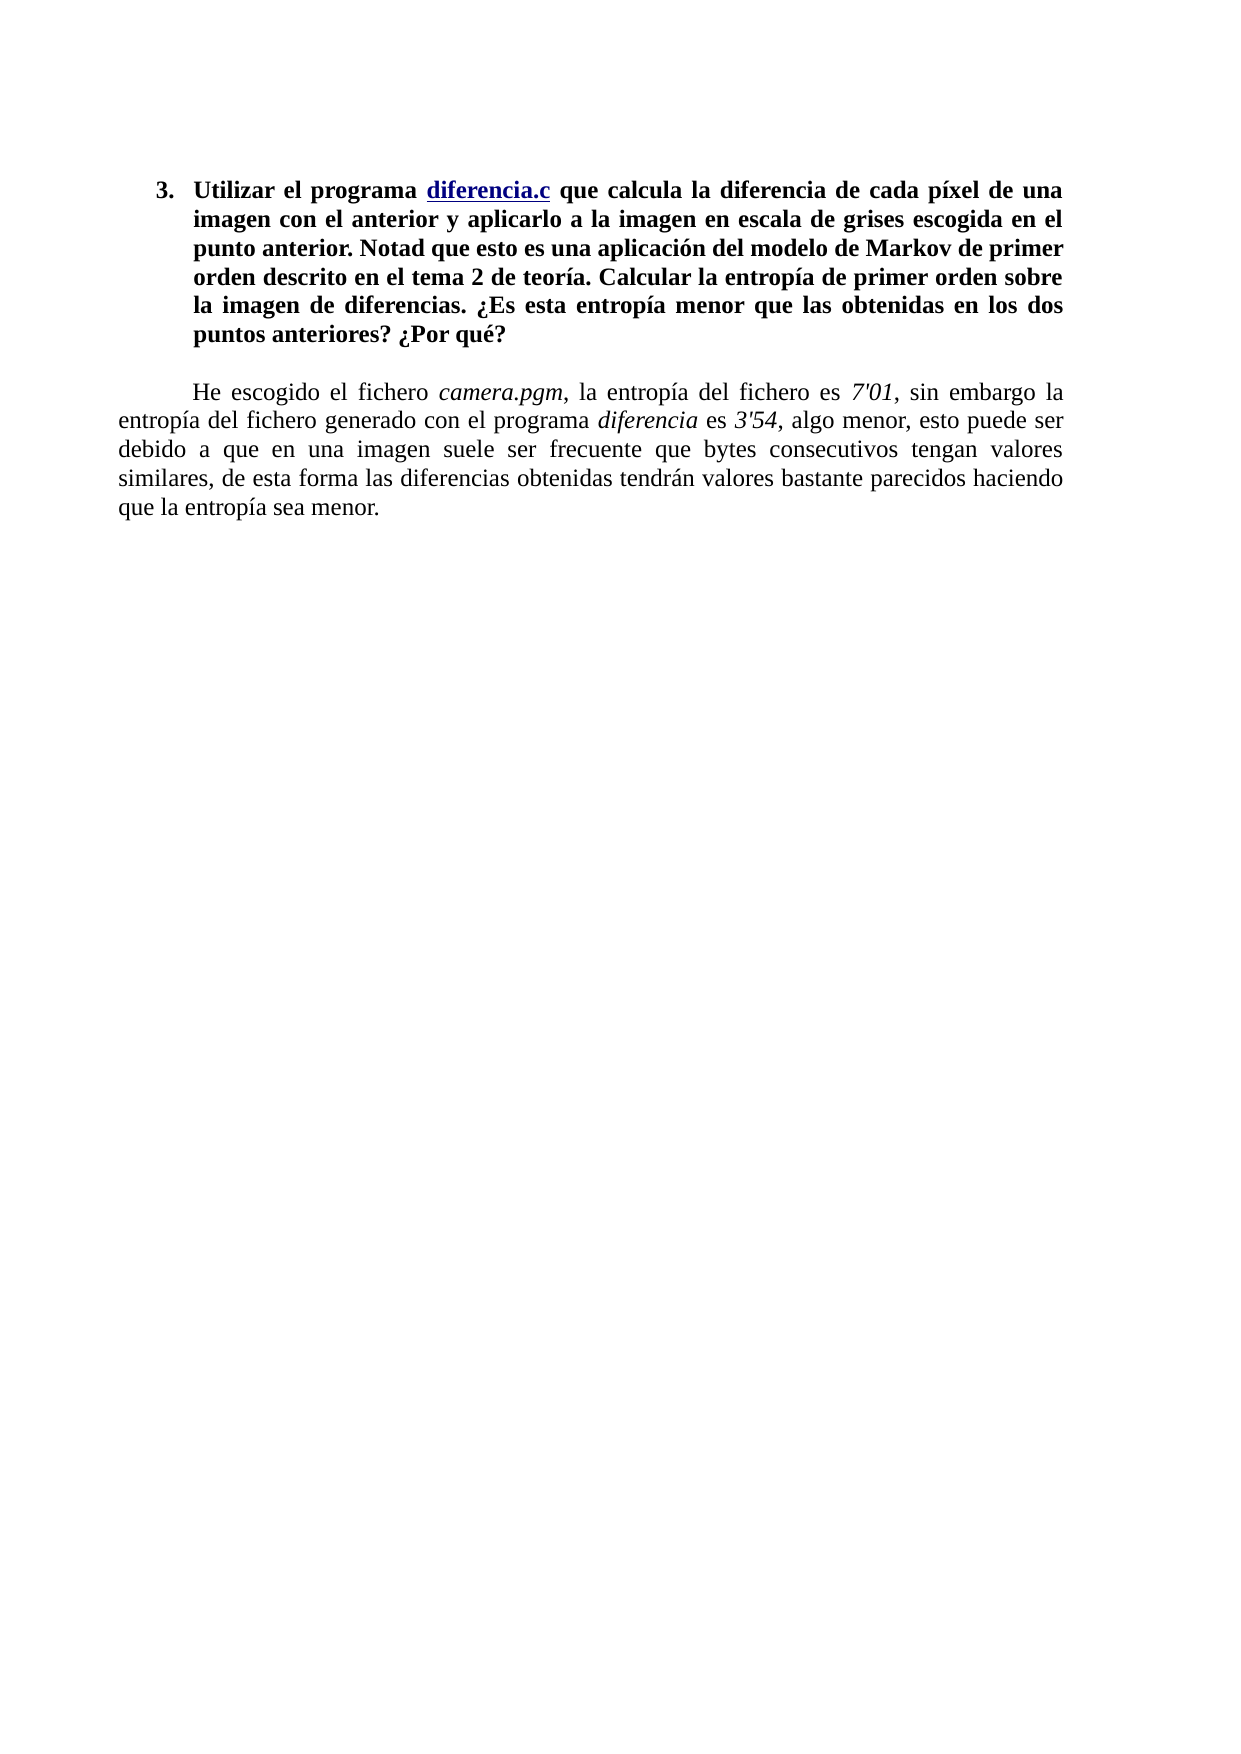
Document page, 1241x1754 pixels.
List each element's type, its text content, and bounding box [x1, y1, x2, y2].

text He escogido el fichero camera.pgm, la entropía del fichero es 7'01, sin embargo la entropía del fichero generado con el programa diferencia es 3'54, algo menor, esto puede ser debido a que en una imagen suele ser frecuente que bytes consecutivos tengan valores similares, de esta forma las diferencias obtenidas tendrán valores bastante parecidos haciendo que la entropía sea menor. [118, 377, 1064, 521]
list Utilizar el programa diferencia.c que calcula la diferencia de cada píxel de una imagen con el anterior y aplicarlo a la imagen en escala de grises escogida en el punto anterior. Notad que esto es una aplicación del modelo de Markov de primer orden descrito en el tema 2 de teoría. Calcular la entropía de primer orden sobre la imagen de diferencias. ¿Es esta entropía menor que las obtenidas en los dos puntos anteriores? ¿Por qué? [156, 176, 1064, 348]
